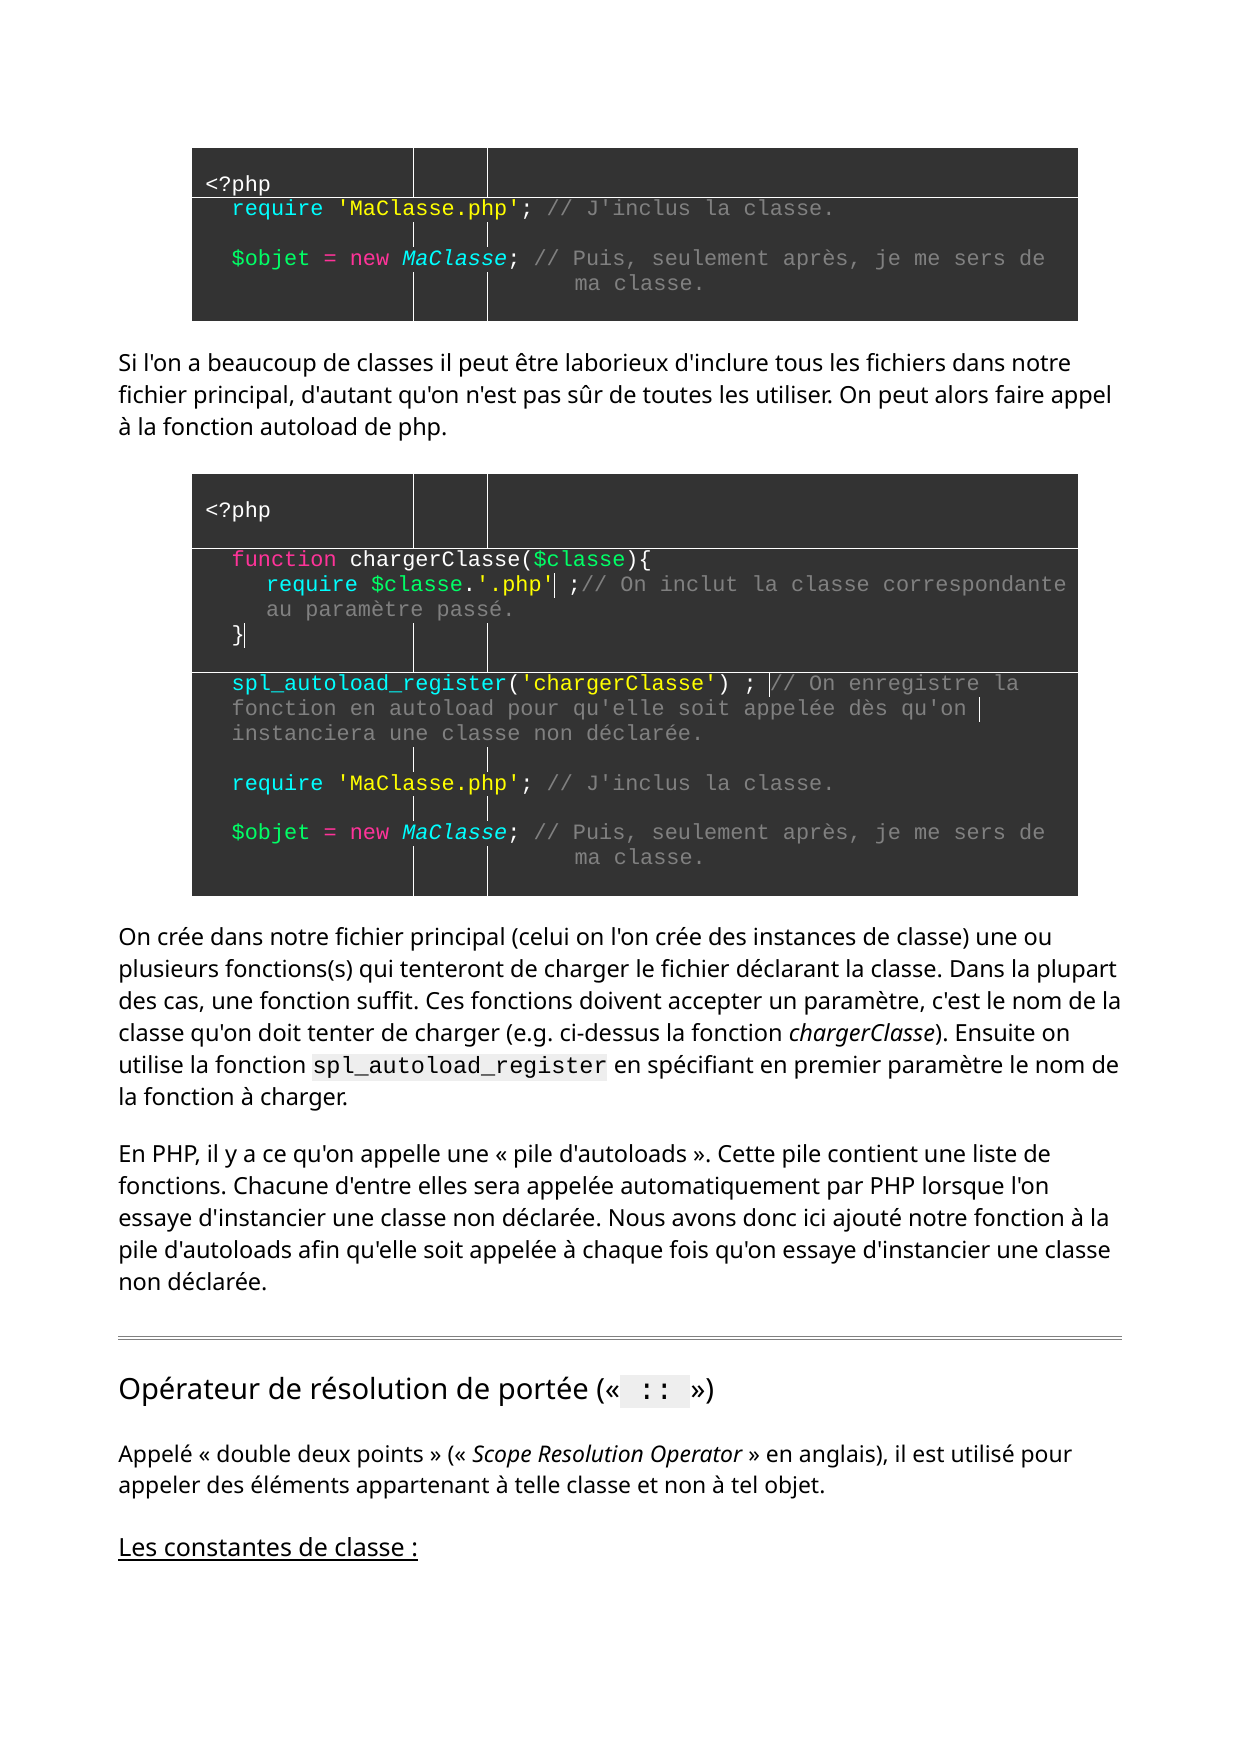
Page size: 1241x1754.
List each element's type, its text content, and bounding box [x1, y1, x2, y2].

text require $classe.'.php' ;// On inclut la classe correspondante [192, 573, 1122, 598]
text Les constantes de classe : [118, 1530, 1122, 1564]
text $objet = new MaClasse; // Puis, seulement après, je me sers de ma classe. [192, 821, 1122, 896]
text au paramètre passé. [192, 598, 1122, 623]
text On crée dans notre fichier principal (celui on l'on crée des instances de classe) une ou plusieurs fonctions(s) qui tenteront de charger le fichier déclarant la classe. Dans la plupart des cas, une fonction suffit. Ces fonctions doivent accepter un paramètre, c'est le nom de la classe qu'on doit tenter de charger (e.g. ci-dessus la fonction chargerClasse). Ensuite on utilise la fonction spl_autoload_register en spécifiant en premier paramètre le nom de la fonction à charger. [118, 920, 1122, 1112]
text Si l'on a beaucoup de classes il peut être laborieux d'inclure tous les fichiers dans notre fichier principal, d'autant qu'on n'est pas sûr de toutes les utiliser. On peut alors faire appel à la fonction autoload de php. [118, 346, 1122, 442]
text fonction en autoload pour qu'elle soit appelée dès qu'on [192, 697, 1122, 722]
text function chargerClasse($classe){ [192, 548, 1122, 573]
text spl_autoload_register('chargerClasse') ; // On enregistre la [192, 672, 1122, 697]
text <?php [192, 173, 1122, 197]
text require 'MaClasse.php'; // J'inclus la classe. [192, 772, 1122, 796]
text Opérateur de résolution de portée (« :: ») [118, 1368, 1122, 1408]
text <?php [192, 499, 1122, 524]
text Appelé « double deux points » (« Scope Resolution Operator » en anglais), il est utilisé pour appeler des éléments appartenant à telle classe et non à tel objet. [118, 1438, 1122, 1500]
text $objet = new MaClasse; // Puis, seulement après, je me sers de ma classe. [192, 247, 1122, 297]
text instanciera une classe non déclarée. [192, 722, 1122, 747]
text require 'MaClasse.php'; // J'inclus la classe. [192, 197, 1122, 222]
text } [192, 623, 1122, 648]
text En PHP, il y a ce qu'on appelle une « pile d'autoloads ». Cette pile contient une liste de fonctions. Chacune d'entre elles sera appelée automatiquement par PHP lorsque l'on essaye d'instancier une classe non déclarée. Nous avons donc ici ajouté notre fonction à la pile d'autoloads afin qu'elle soit appelée à chaque fois qu'on essaye d'instancier une classe non déclarée. [118, 1137, 1122, 1297]
